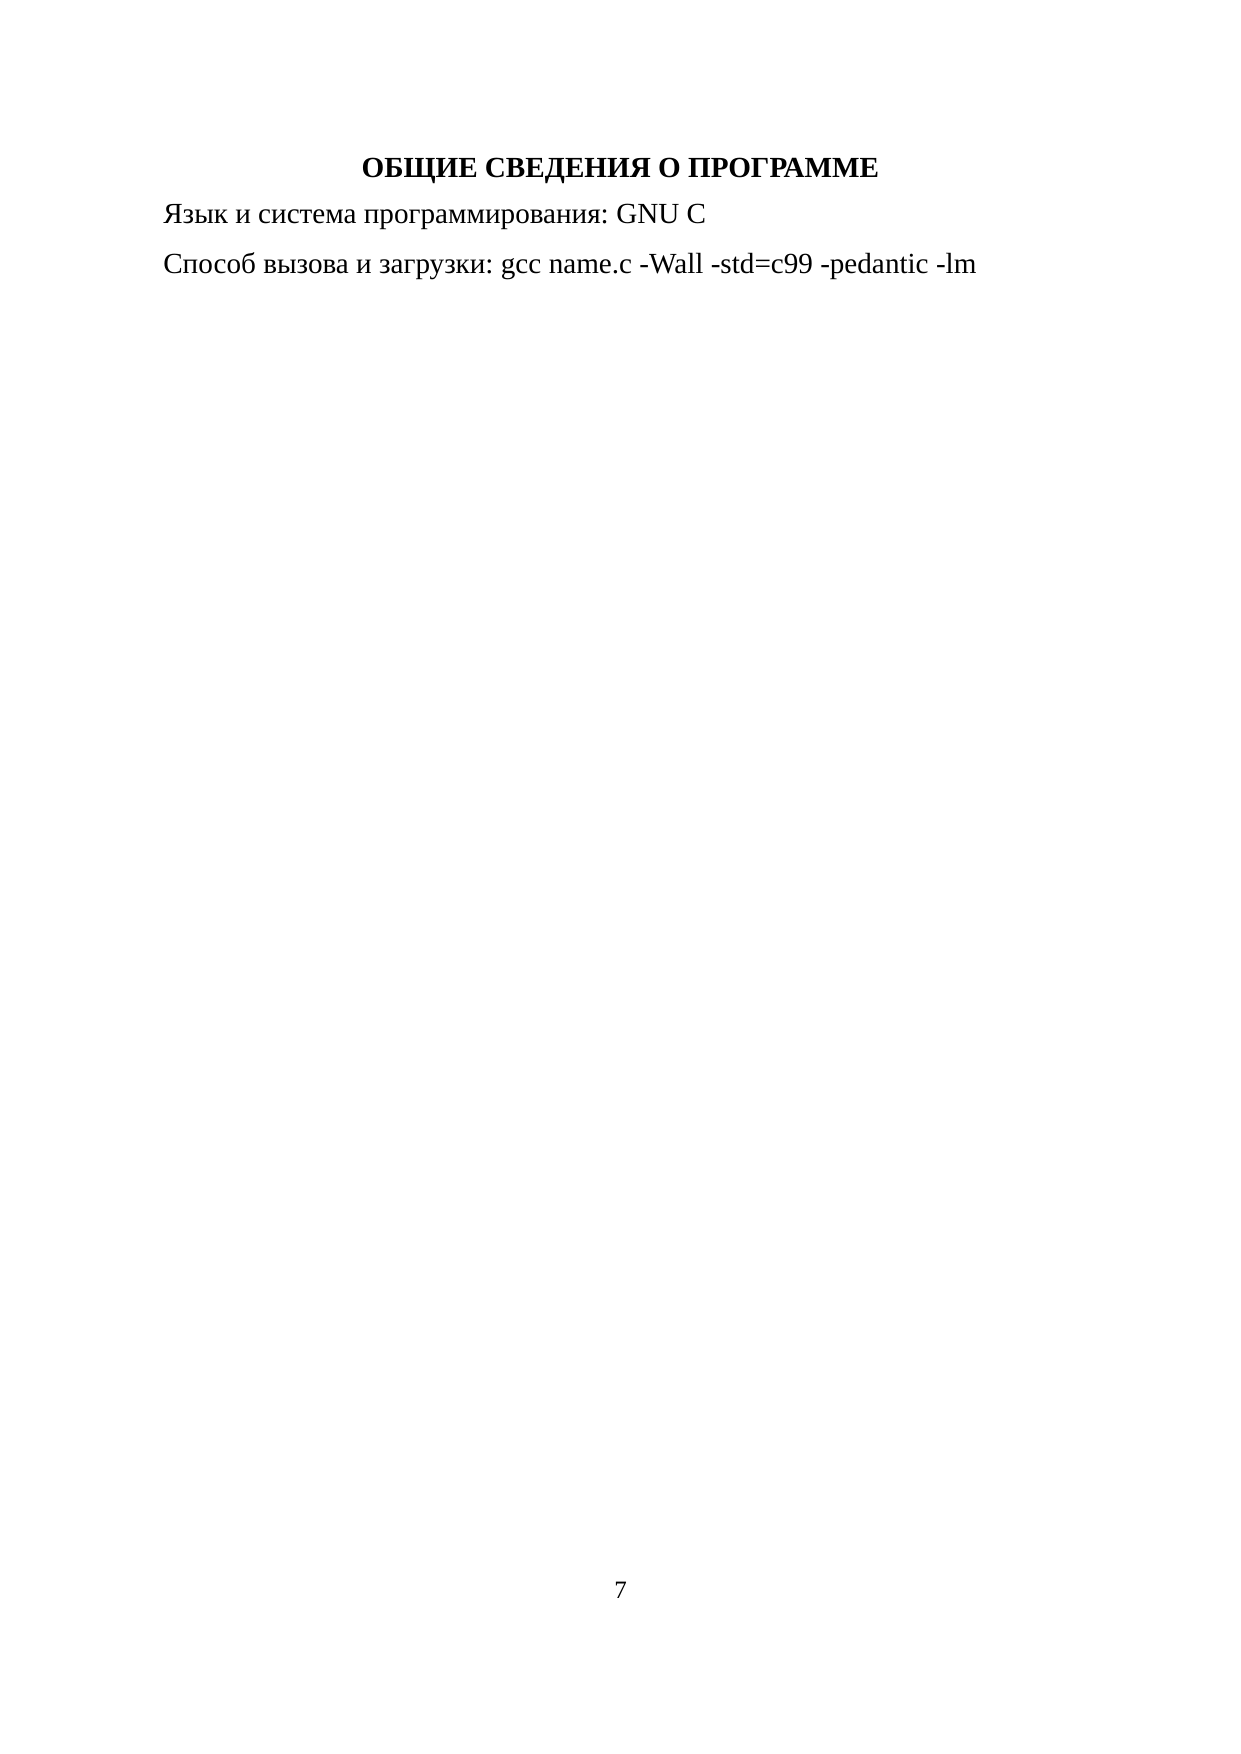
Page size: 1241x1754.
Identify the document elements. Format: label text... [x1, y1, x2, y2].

text Язык и система программирования: GNU C [89, 196, 1152, 229]
text Способ вызова и загрузки: gcc name.c -Wall -std=c99 -pedantic -lm [89, 246, 1152, 280]
subtitle Общие сведения о программе [89, 150, 1152, 183]
